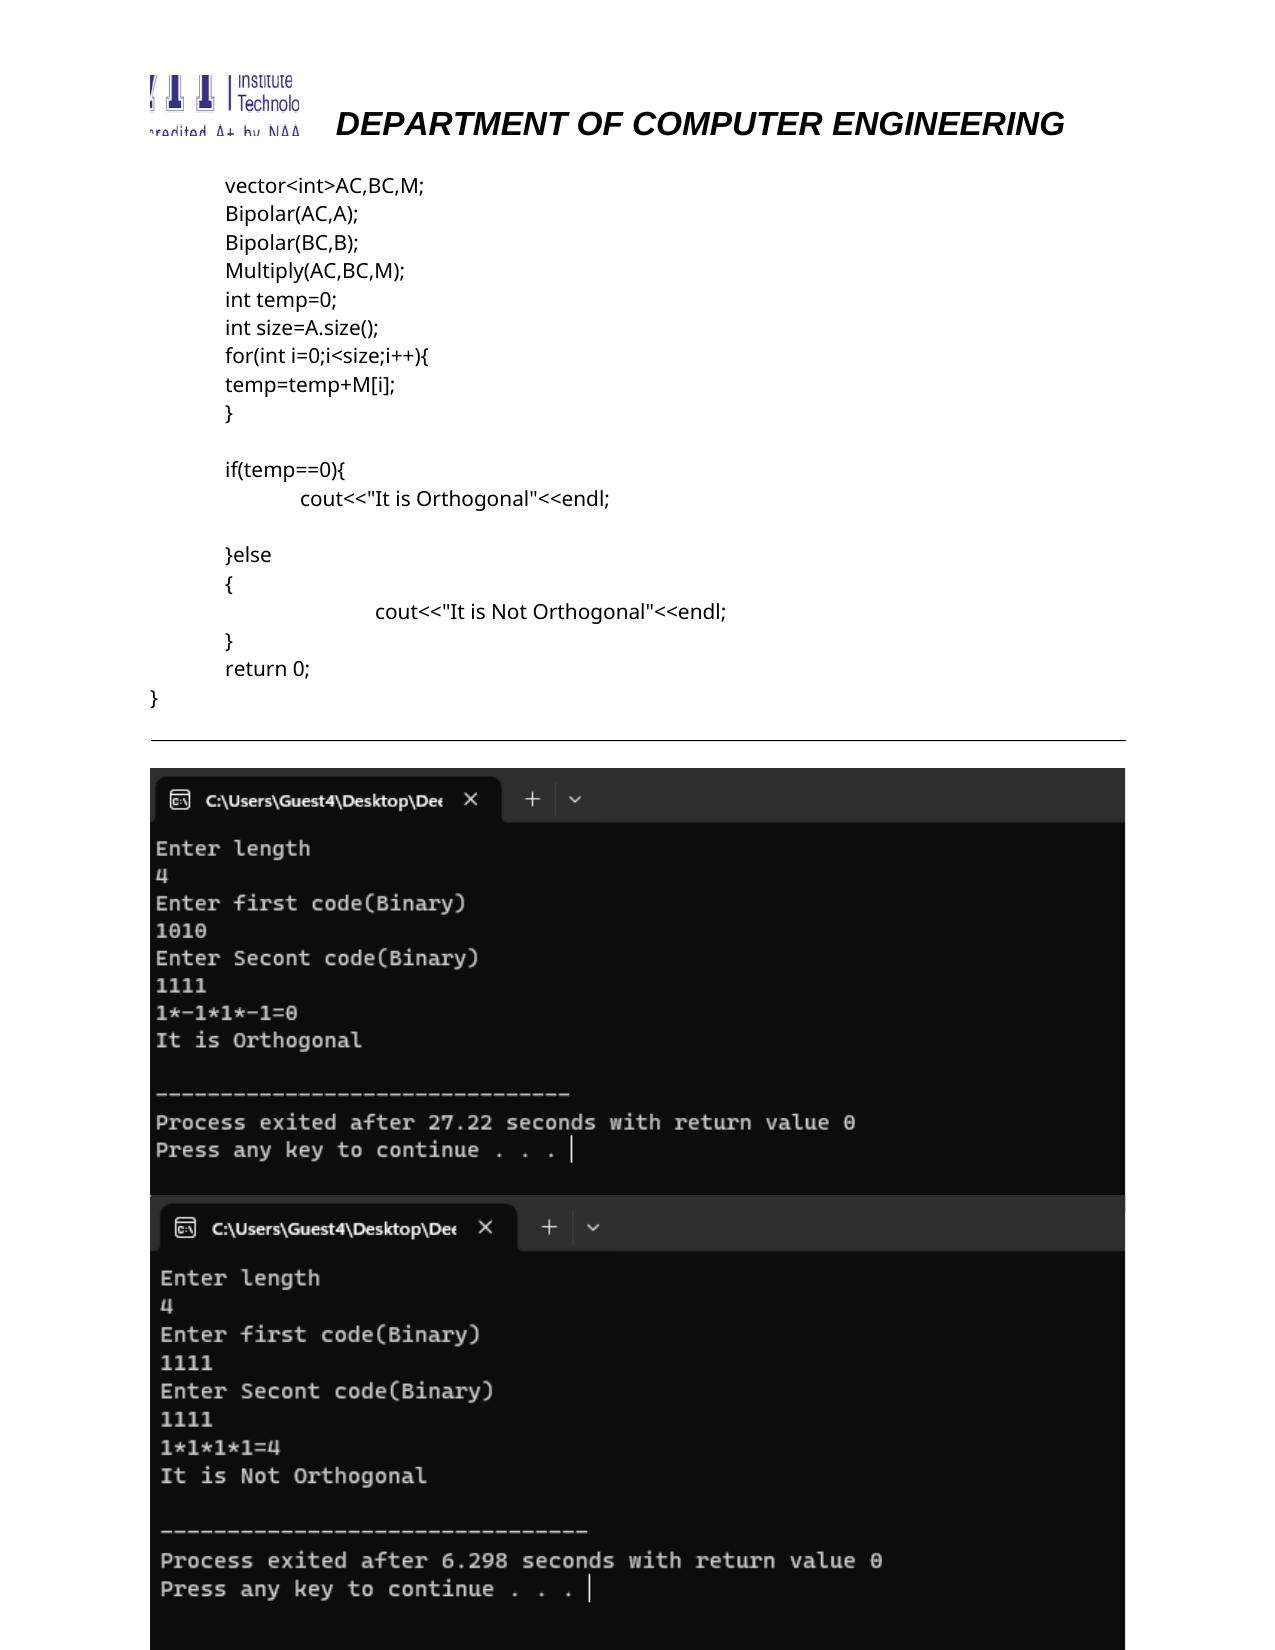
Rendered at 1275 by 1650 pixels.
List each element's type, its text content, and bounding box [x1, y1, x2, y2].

text temp=temp+M[i]; [150, 370, 1125, 398]
text int temp=0; [150, 285, 1125, 313]
text Bipolar(BC,B); [150, 228, 1125, 256]
text }else [150, 541, 1125, 569]
text vector<int>AC,BC,M; [150, 171, 1125, 199]
picture [151, 740, 1130, 744]
text { [150, 569, 1125, 597]
text } [150, 683, 1125, 711]
text for(int i=0;i<size;i++){ [150, 342, 1125, 370]
text Bipolar(AC,A); [150, 199, 1125, 228]
picture [150, 768, 1125, 1650]
picture [150, 75, 299, 136]
text cout<<"It is Not Orthogonal"<<endl; [150, 597, 1125, 626]
text int size=A.size(); [150, 313, 1125, 342]
text if(temp==0){ [150, 455, 1125, 484]
text cout<<"It is Orthogonal"<<endl; [150, 484, 1125, 512]
text } [150, 398, 1125, 427]
text return 0; [150, 654, 1125, 683]
text Multiply(AC,BC,M); [150, 256, 1125, 285]
text } [150, 626, 1125, 654]
